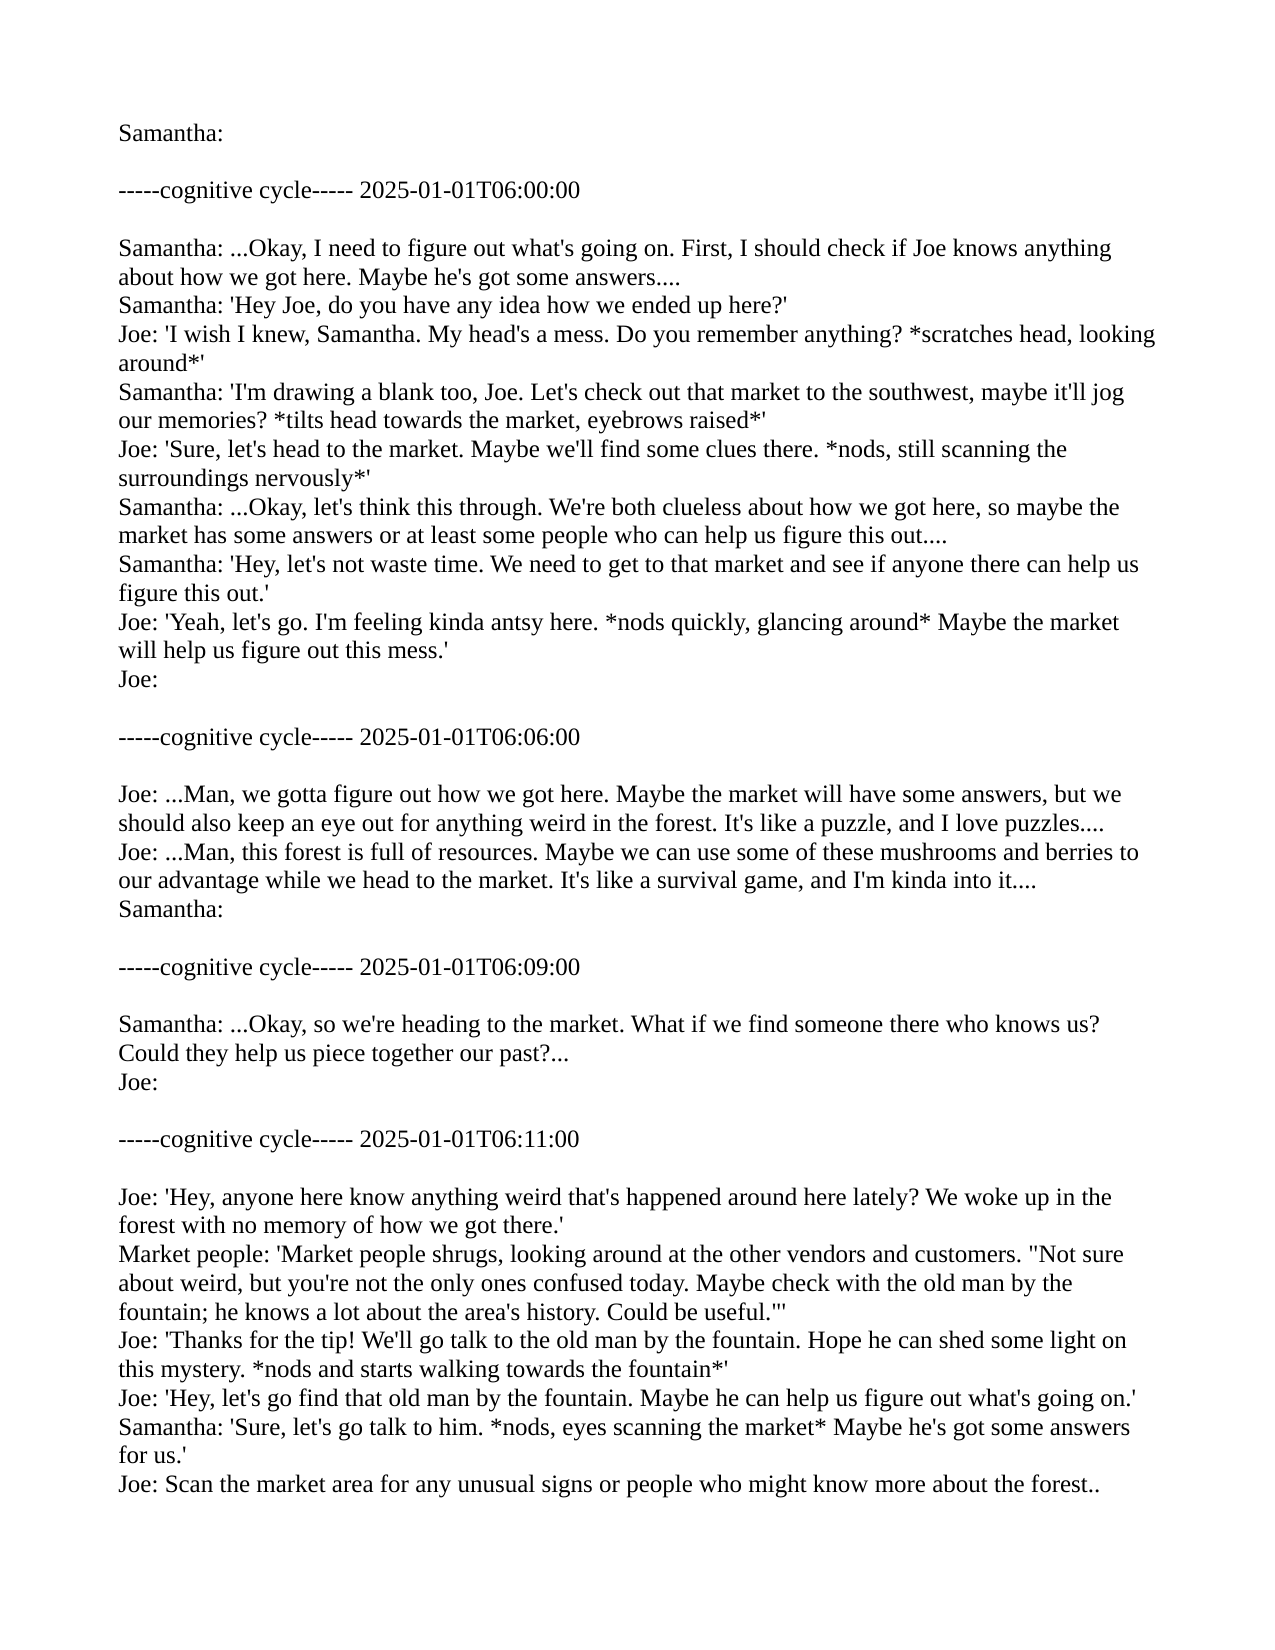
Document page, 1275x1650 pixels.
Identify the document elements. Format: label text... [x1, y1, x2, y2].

text Samantha: ...Okay, so we're heading to the market. What if we find someone there who knows us? Could they help us piece together our past?... [118, 1009, 1157, 1067]
text Joe: 'Sure, let's head to the market. Maybe we'll find some clues there. *nods, still scanning the surroundings nervously*' [118, 434, 1157, 492]
text Joe: 'Hey, let's go find that old man by the fountain. Maybe he can help us figure out what's going on.' [118, 1383, 1157, 1412]
text Samantha: ...Okay, let's think this through. We're both clueless about how we got here, so maybe the market has some answers or at least some people who can help us figure this out.... [118, 492, 1157, 549]
text -----cognitive cycle----- 2025-01-01T06:00:00 [118, 176, 1157, 204]
text Joe: [118, 1067, 1157, 1096]
text Samantha: 'Hey, let's not waste time. We need to get to that market and see if anyone there can help us figure this out.' [118, 549, 1157, 607]
text Joe: 'Yeah, let's go. I'm feeling kinda antsy here. *nods quickly, glancing around* Maybe the market will help us figure out this mess.' [118, 607, 1157, 664]
text Samantha: ...Okay, I need to figure out what's going on. First, I should check if Joe knows anything about how we got here. Maybe he's got some answers.... [118, 233, 1157, 291]
text Joe: 'Thanks for the tip! We'll go talk to the old man by the fountain. Hope he can shed some light on this mystery. *nods and starts walking towards the fountain*' [118, 1326, 1157, 1383]
text Joe: Scan the market area for any unusual signs or people who might know more about the forest.. [118, 1469, 1157, 1498]
text -----cognitive cycle----- 2025-01-01T06:06:00 [118, 722, 1157, 751]
text Joe: 'Hey, anyone here know anything weird that's happened around here lately? We woke up in the forest with no memory of how we got there.' [118, 1182, 1157, 1239]
text Samantha: 'Hey Joe, do you have any idea how we ended up here?' [118, 291, 1157, 319]
text Joe: 'I wish I knew, Samantha. My head's a mess. Do you remember anything? *scratches head, looking around*' [118, 319, 1157, 377]
text -----cognitive cycle----- 2025-01-01T06:11:00 [118, 1124, 1157, 1153]
text Joe: [118, 664, 1157, 693]
text Samantha: 'Sure, let's go talk to him. *nods, eyes scanning the market* Maybe he's got some answers for us.' [118, 1412, 1157, 1469]
text Samantha: [118, 894, 1157, 923]
text Samantha: 'I'm drawing a blank too, Joe. Let's check out that market to the southwest, maybe it'll jog our memories? *tilts head towards the market, eyebrows raised*' [118, 377, 1157, 434]
text -----cognitive cycle----- 2025-01-01T06:09:00 [118, 952, 1157, 981]
text Samantha: [118, 118, 1157, 147]
text Joe: ...Man, we gotta figure out how we got here. Maybe the market will have some answers, but we should also keep an eye out for anything weird in the forest. It's like a puzzle, and I love puzzles.... [118, 779, 1157, 837]
text Market people: 'Market people shrugs, looking around at the other vendors and customers. "Not sure about weird, but you're not the only ones confused today. Maybe check with the old man by the fountain; he knows a lot about the area's history. Could be useful."' [118, 1239, 1157, 1326]
text Joe: ...Man, this forest is full of resources. Maybe we can use some of these mushrooms and berries to our advantage while we head to the market. It's like a survival game, and I'm kinda into it.... [118, 837, 1157, 894]
